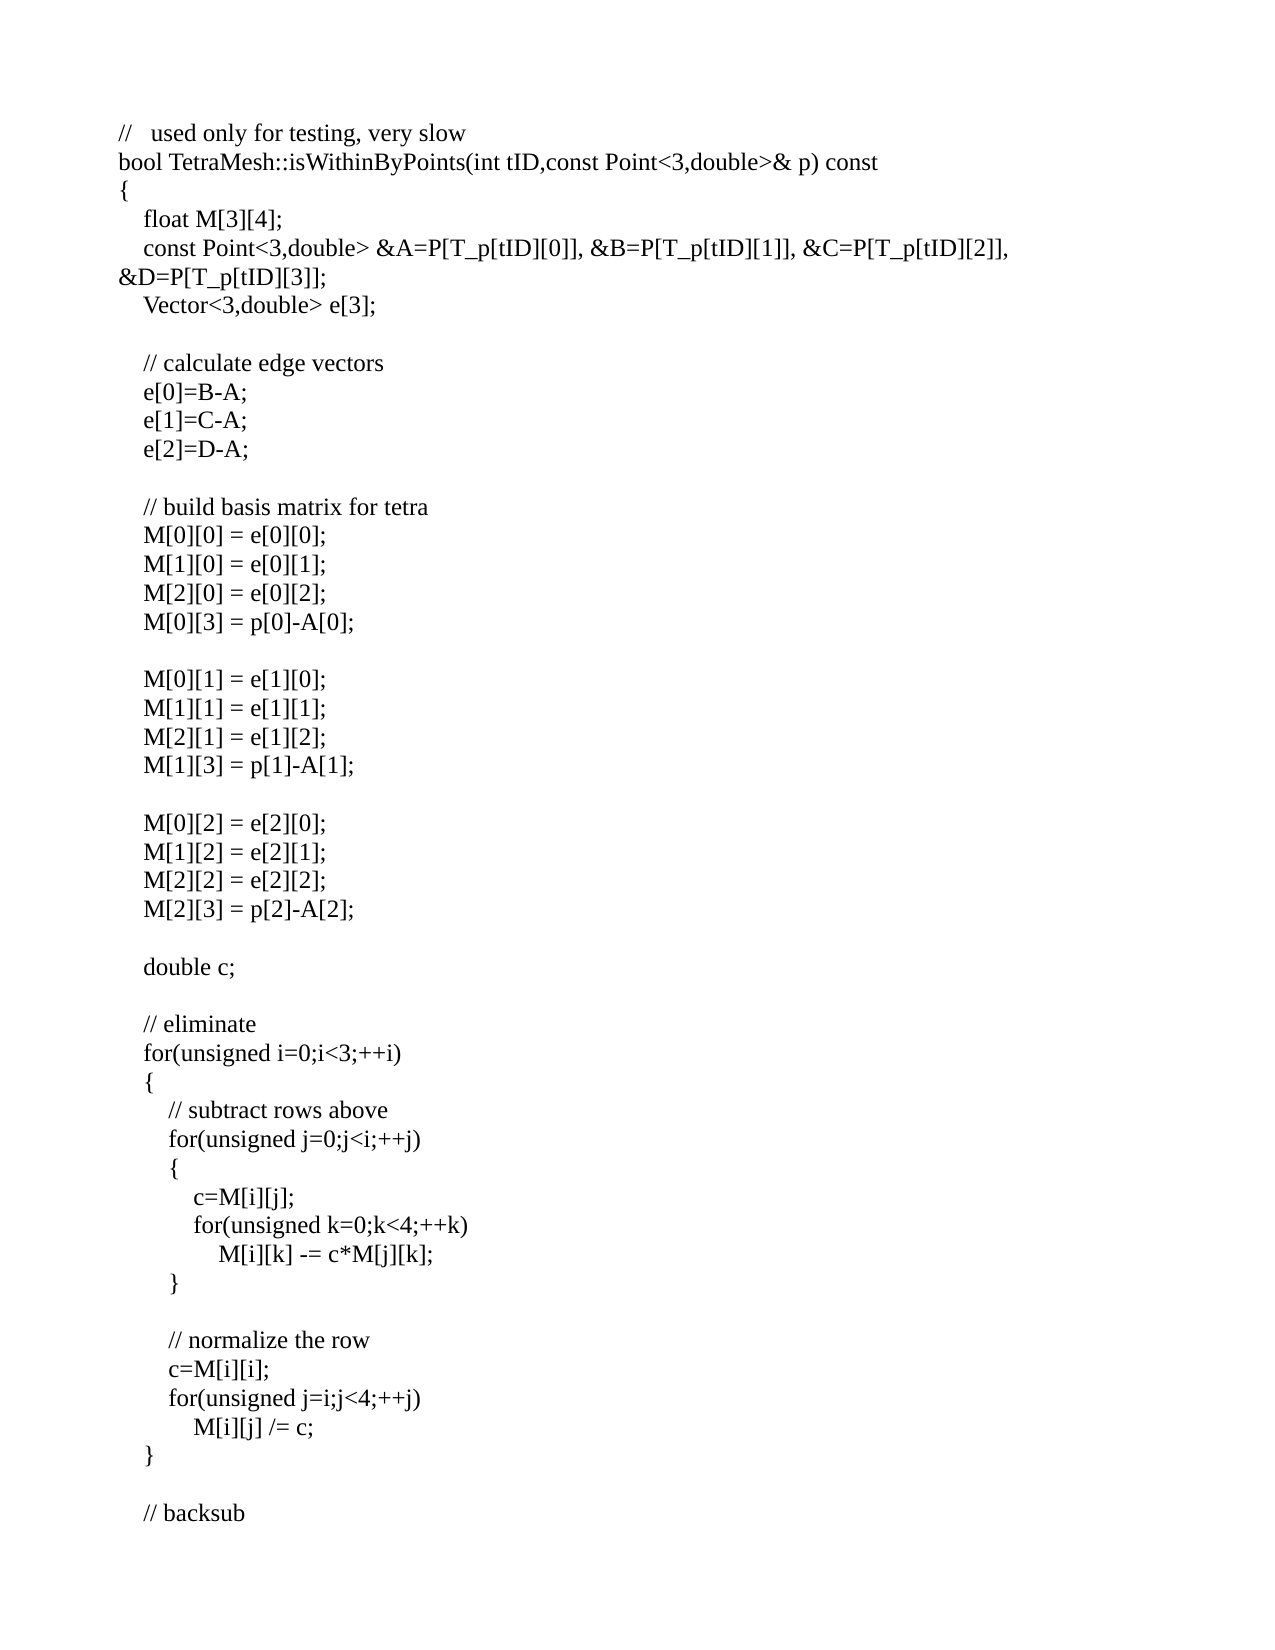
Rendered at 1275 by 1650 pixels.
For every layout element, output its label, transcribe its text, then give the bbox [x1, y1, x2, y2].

text M[1][1] = e[1][1]; [118, 693, 1157, 722]
text M[2][1] = e[1][2]; [118, 722, 1157, 751]
text double c; [118, 952, 1157, 981]
text for(unsigned k=0;k<4;++k) [118, 1211, 1157, 1239]
text float M[3][4]; [118, 204, 1157, 233]
text // eliminate [118, 1009, 1157, 1038]
text for(unsigned j=i;j<4;++j) [118, 1383, 1157, 1412]
text // used only for testing, very slow [118, 118, 1157, 147]
text for(unsigned j=0;j<i;++j) [118, 1124, 1157, 1153]
text c=M[i][j]; [118, 1182, 1157, 1211]
text } [118, 1268, 1157, 1297]
text for(unsigned i=0;i<3;++i) [118, 1038, 1157, 1067]
text e[0]=B-A; [118, 377, 1157, 406]
text // calculate edge vectors [118, 348, 1157, 377]
text { [118, 1067, 1157, 1096]
text } [118, 1441, 1157, 1469]
text M[0][3] = p[0]-A[0]; [118, 607, 1157, 636]
text // backsub [118, 1498, 1157, 1527]
text M[2][0] = e[0][2]; [118, 578, 1157, 607]
text M[0][1] = e[1][0]; [118, 664, 1157, 693]
text c=M[i][i]; [118, 1354, 1157, 1383]
text M[1][2] = e[2][1]; [118, 837, 1157, 866]
text M[i][k] -= c*M[j][k]; [118, 1239, 1157, 1268]
text M[0][2] = e[2][0]; [118, 808, 1157, 837]
text bool TetraMesh::isWithinByPoints(int tID,const Point<3,double>& p) const [118, 147, 1157, 176]
text M[0][0] = e[0][0]; [118, 521, 1157, 549]
text M[2][3] = p[2]-A[2]; [118, 894, 1157, 923]
text M[i][j] /= c; [118, 1412, 1157, 1441]
text const Point<3,double> &A=P[T_p[tID][0]], &B=P[T_p[tID][1]], &C=P[T_p[tID][2]], &D=P[T_p[tID][3]]; [118, 233, 1157, 291]
text Vector<3,double> e[3]; [118, 291, 1157, 319]
text e[1]=C-A; [118, 406, 1157, 434]
text { [118, 176, 1157, 204]
text // build basis matrix for tetra [118, 492, 1157, 521]
text // subtract rows above [118, 1096, 1157, 1124]
text M[1][3] = p[1]-A[1]; [118, 751, 1157, 779]
text e[2]=D-A; [118, 434, 1157, 463]
text M[1][0] = e[0][1]; [118, 549, 1157, 578]
text { [118, 1153, 1157, 1182]
text M[2][2] = e[2][2]; [118, 866, 1157, 894]
text // normalize the row [118, 1326, 1157, 1354]
